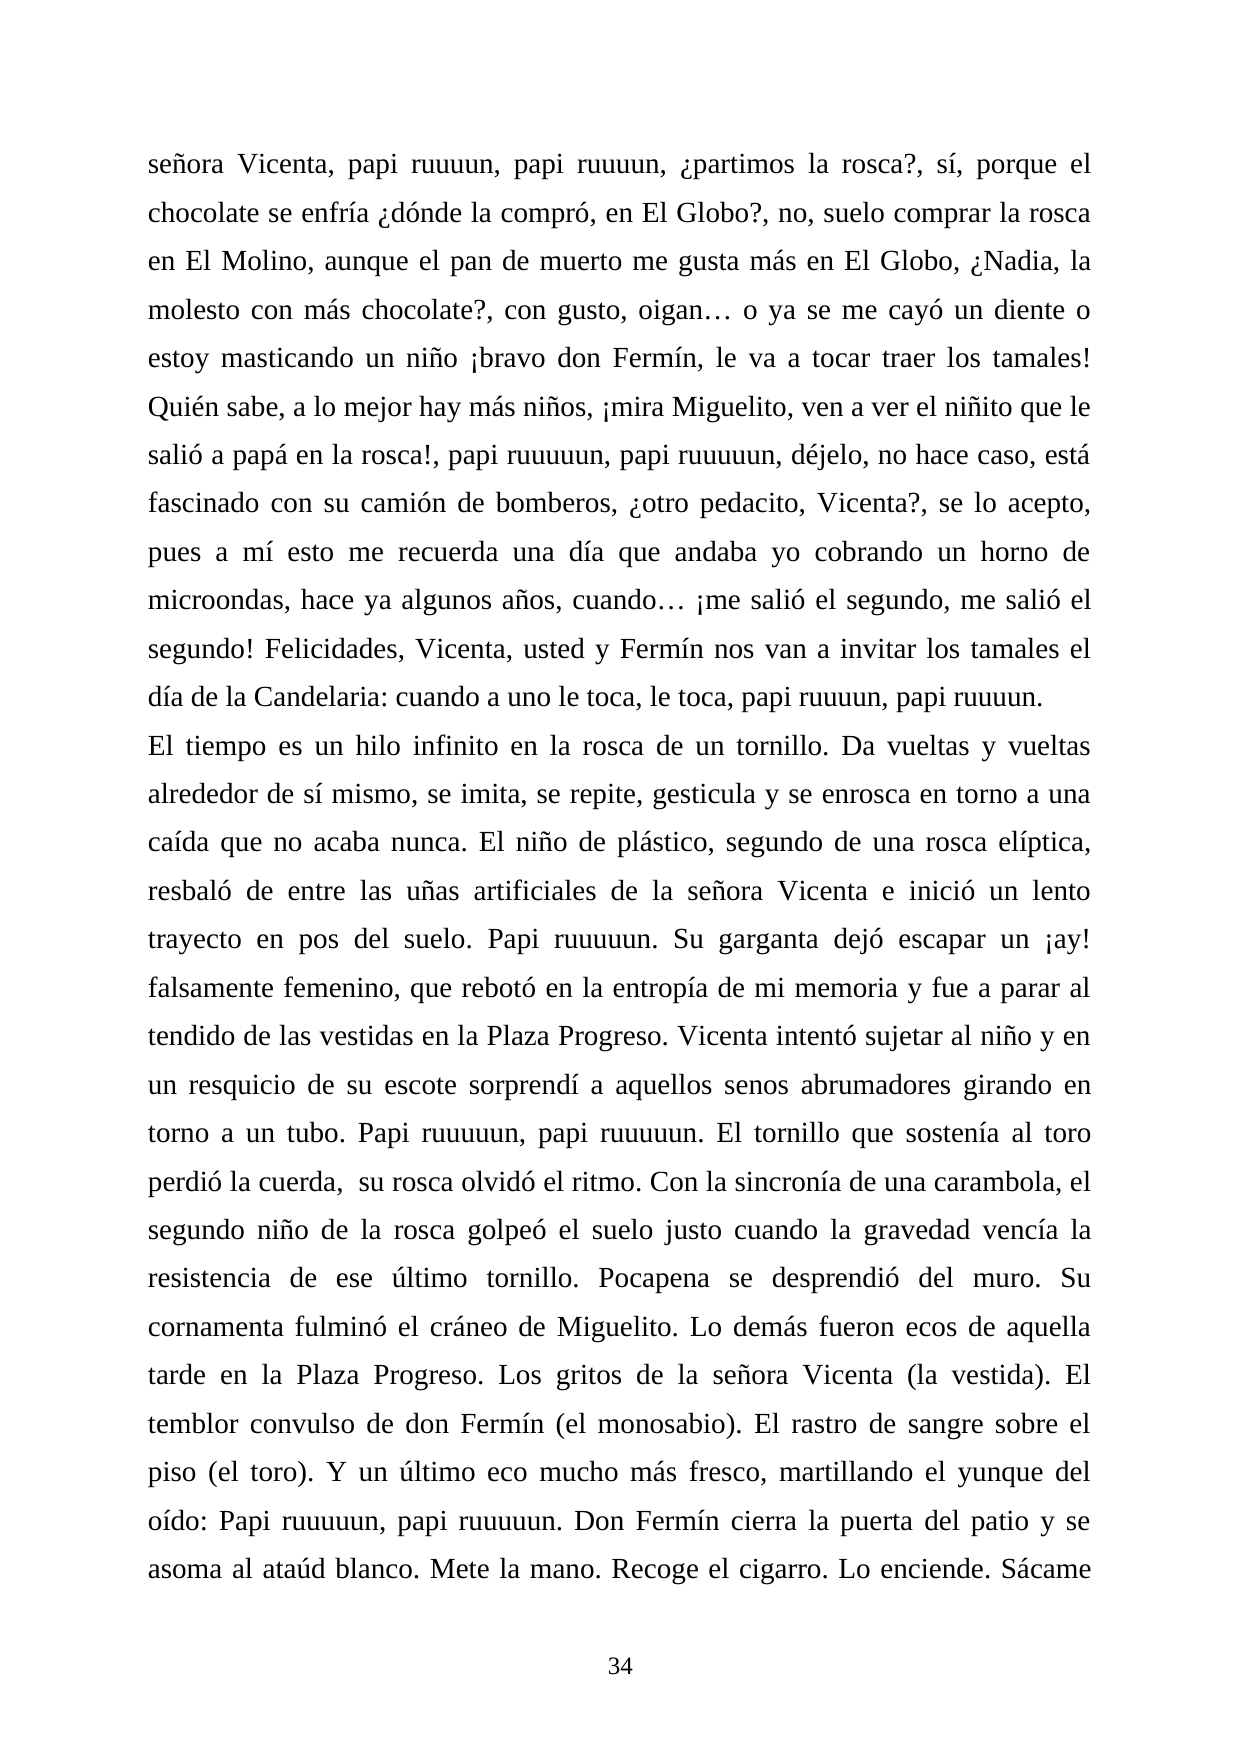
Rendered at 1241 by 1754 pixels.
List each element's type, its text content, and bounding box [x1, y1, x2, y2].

text El tiempo es un hilo infinito en la rosca de un tornillo. Da vueltas y vueltas alrededor de sí mismo, se imita, se repite, gesticula y se enrosca en torno a una caída que no acaba nunca. El niño de plástico, segundo de una rosca elíptica, resbaló de entre las uñas artificiales de la señora Vicenta e inició un lento trayecto en pos del suelo. Papi ruuuuun. Su garganta dejó escapar un ¡ay! falsamente femenino, que rebotó en la entropía de mi memoria y fue a parar al tendido de las vestidas en la Plaza Progreso. Vicenta intentó sujetar al niño y en un resquicio de su escote sorprendí a aquellos senos abrumadores girando en torno a un tubo. Papi ruuuuun, papi ruuuuun. El tornillo que sostenía al toro perdió la cuerda, su rosca olvidó el ritmo. Con la sincronía de una carambola, el segundo niño de la rosca golpeó el suelo justo cuando la gravedad vencía la resistencia de ese último tornillo. Pocapena se desprendió del muro. Su cornamenta fulminó el cráneo de Miguelito. Lo demás fueron ecos de aquella tarde en la Plaza Progreso. Los gritos de la señora Vicenta (la vestida). El temblor convulso de don Fermín (el monosabio). El rastro de sangre sobre el piso (el toro). Y un último eco mucho más fresco, martillando el yunque del oído: Papi ruuuuun, papi ruuuuun. Don Fermín cierra la puerta del patio y se asoma al ataúd blanco. Mete la mano. Recoge el cigarro. Lo enciende. Sácame [148, 729, 1092, 1585]
text señora Vicenta, papi ruuuun, papi ruuuun, ¿partimos la rosca?, sí, porque el chocolate se enfría ¿dónde la compró, en El Globo?, no, suelo comprar la rosca en El Molino, aunque el pan de muerto me gusta más en El Globo, ¿Nadia, la molesto con más chocolate?, con gusto, oigan… o ya se me cayó un diente o estoy masticando un niño ¡bravo don Fermín, le va a tocar traer los tamales! Quién sabe, a lo mejor hay más niños, ¡mira Miguelito, ven a ver el niñito que le salió a papá en la rosca!, papi ruuuuun, papi ruuuuun, déjelo, no hace caso, está fascinado con su camión de bomberos, ¿otro pedacito, Vicenta?, se lo acepto, pues a mí esto me recuerda una día que andaba yo cobrando un horno de microondas, hace ya algunos años, cuando… ¡me salió el segundo, me salió el segundo! Felicidades, Vicenta, usted y Fermín nos van a invitar los tamales el día de la Candelaria: cuando a uno le toca, le toca, papi ruuuun, papi ruuuun. [148, 148, 1092, 713]
